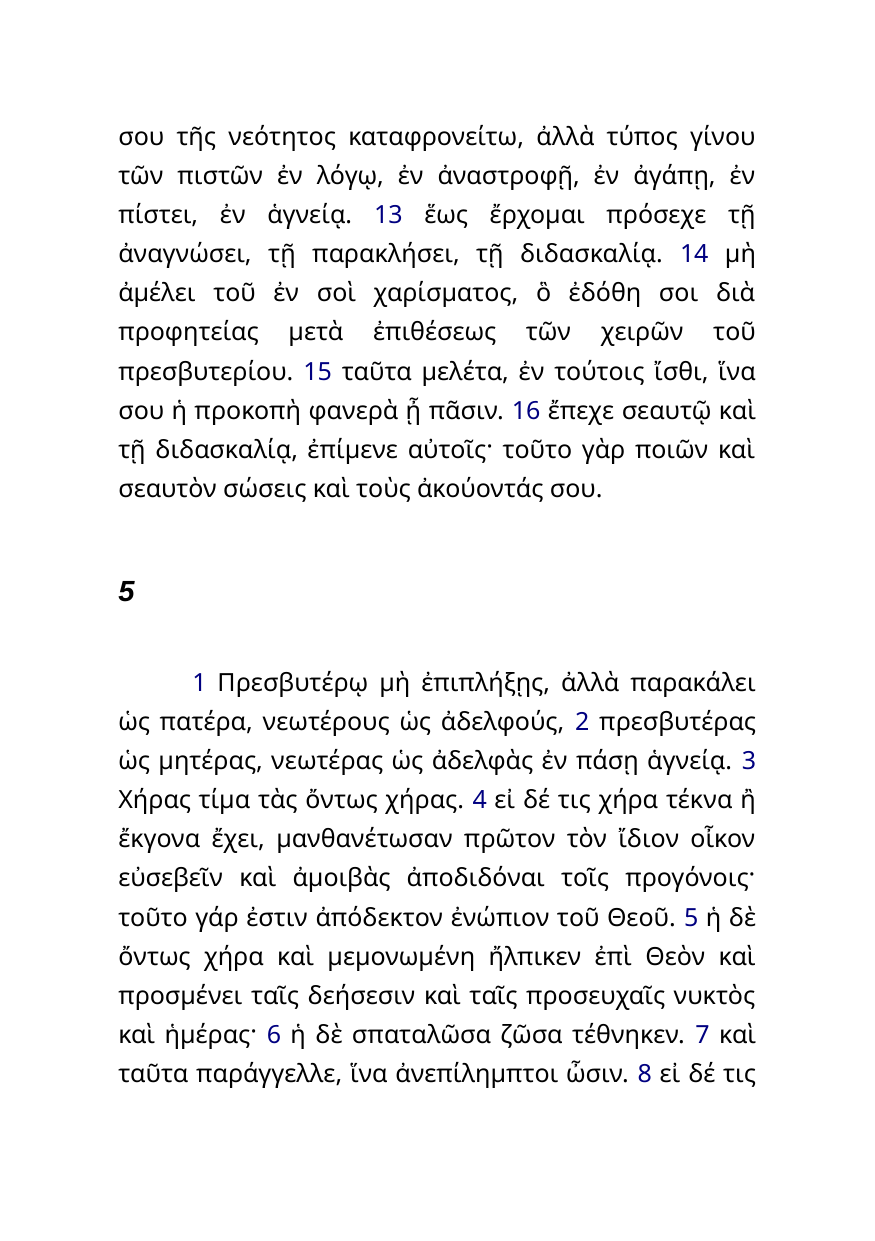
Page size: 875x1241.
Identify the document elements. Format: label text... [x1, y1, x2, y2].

subtitle 5 [118, 574, 756, 607]
text 1 Πρεσβυτέρῳ μὴ ἐπιπλήξῃς, ἀλλὰ παρακάλει ὡς πατέρα, νεωτέρους ὡς ἀδελφούς, 2 πρεσβυτέρας ὡς μητέρας, νεωτέρας ὡς ἀδελφὰς ἐν πάσῃ ἁγνείᾳ. 3 Χήρας τίμα τὰς ὄντως χήρας. 4 εἰ δέ τις χήρα τέκνα ἢ ἔκγονα ἔχει, μανθανέτωσαν πρῶτον τὸν ἴδιον οἶκον εὐσεβεῖν καὶ ἀμοιβὰς ἀποδιδόναι τοῖς προγόνοις· τοῦτο γάρ ἐστιν ἀπόδεκτον ἐνώπιον τοῦ Θεοῦ. 5 ἡ δὲ ὄντως χήρα καὶ μεμονωμένη ἤλπικεν ἐπὶ Θεὸν καὶ προσμένει ταῖς δεήσεσιν καὶ ταῖς προσευχαῖς νυκτὸς καὶ ἡμέρας· 6 ἡ δὲ σπαταλῶσα ζῶσα τέθνηκεν. 7 καὶ ταῦτα παράγγελλε, ἵνα ἀνεπίλημπτοι ὦσιν. 8 εἰ δέ τις [118, 664, 756, 1090]
text σου τῆς νεότητος καταφρονείτω, ἀλλὰ τύπος γίνου τῶν πιστῶν ἐν λόγῳ, ἐν ἀναστροφῇ, ἐν ἀγάπῃ, ἐν πίστει, ἐν ἁγνείᾳ. 13 ἕως ἔρχομαι πρόσεχε τῇ ἀναγνώσει, τῇ παρακλήσει, τῇ διδασκαλίᾳ. 14 μὴ ἀμέλει τοῦ ἐν σοὶ χαρίσματος, ὃ ἐδόθη σοι διὰ προφητείας μετὰ ἐπιθέσεως τῶν χειρῶν τοῦ πρεσβυτερίου. 15 ταῦτα μελέτα, ἐν τούτοις ἴσθι, ἵνα σου ἡ προκοπὴ φανερὰ ᾖ πᾶσιν. 16 ἔπεχε σεαυτῷ καὶ τῇ διδασκαλίᾳ, ἐπίμενε αὐτοῖς· τοῦτο γὰρ ποιῶν καὶ σεαυτὸν σώσεις καὶ τοὺς ἀκούοντάς σου. [118, 118, 756, 505]
